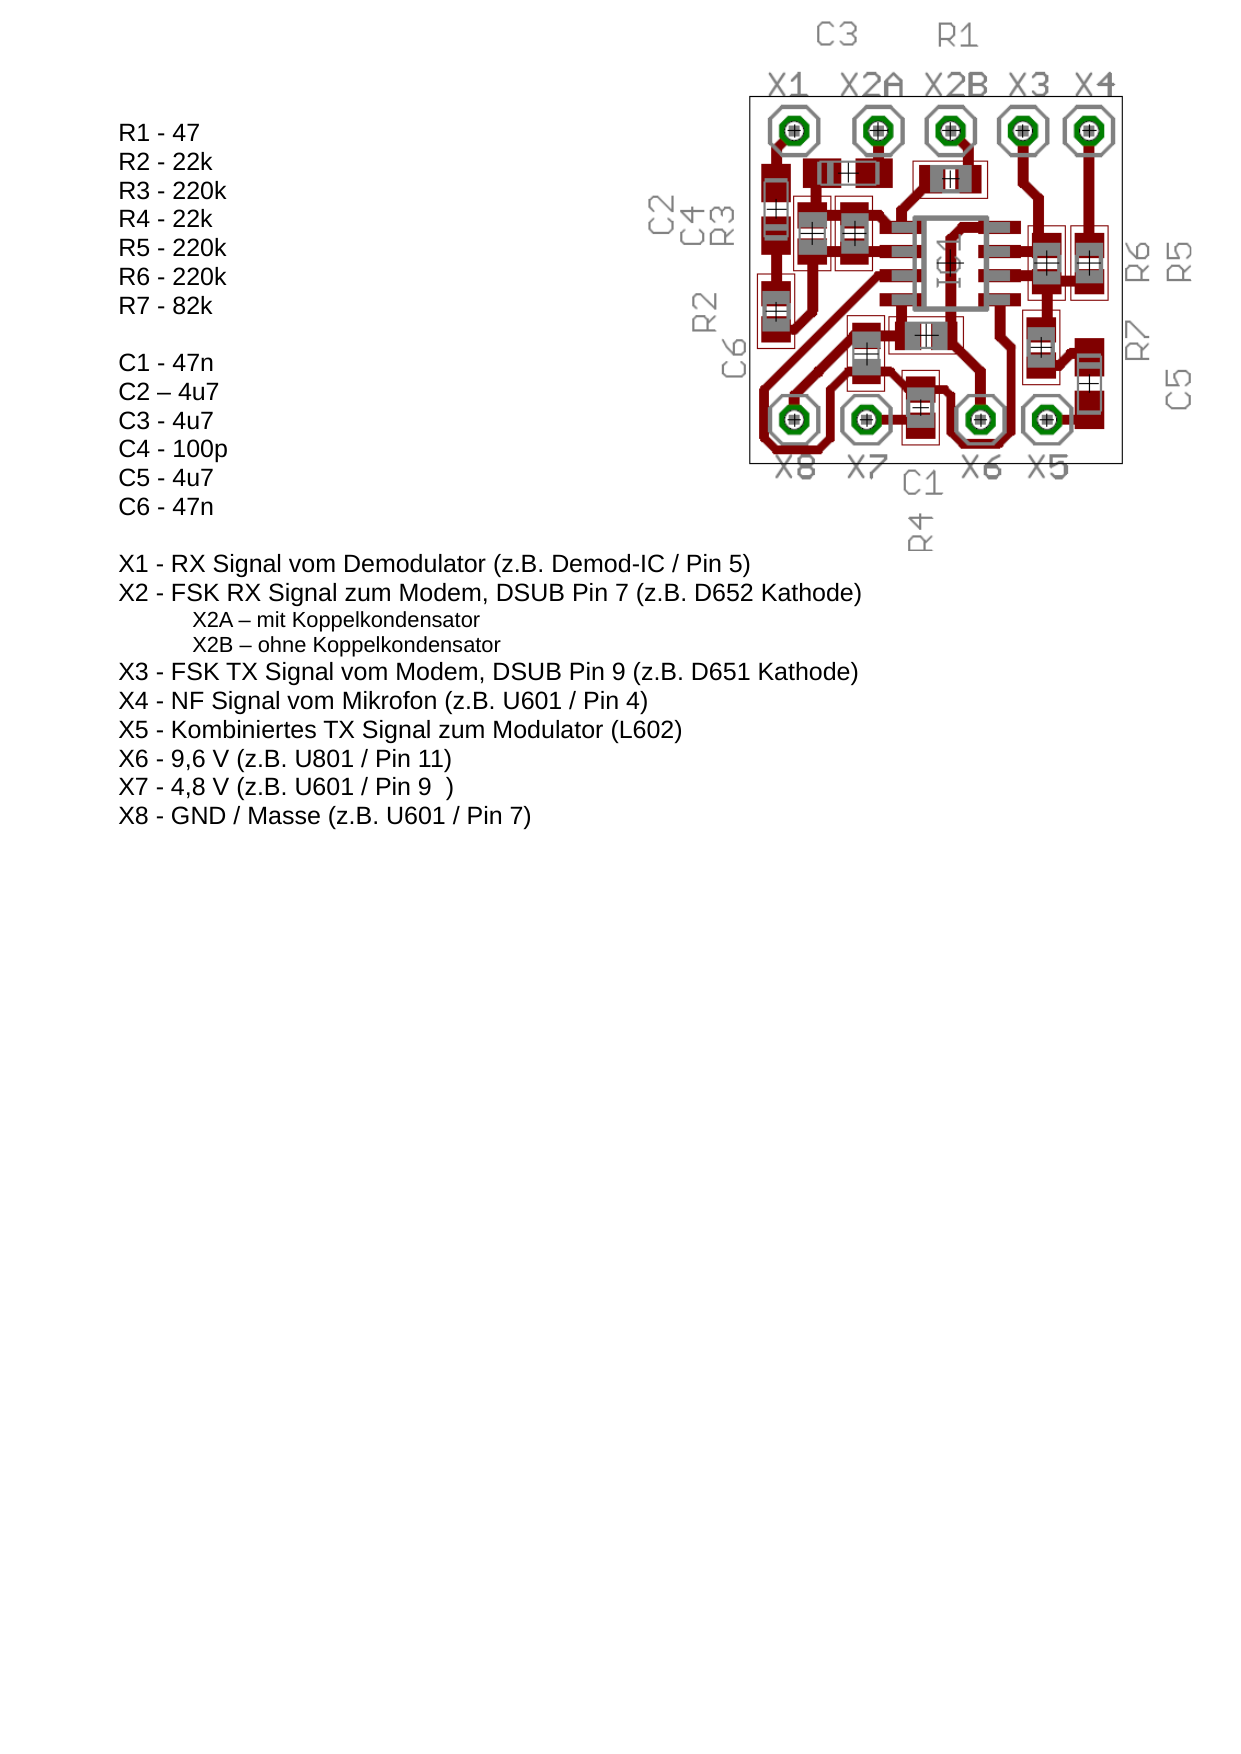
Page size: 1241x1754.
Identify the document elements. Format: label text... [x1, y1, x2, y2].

text X1 - RX Signal vom Demodulator (z.B. Demod-IC / Pin 5) [118, 549, 1122, 578]
text X2B – ohne Koppelkondensator [118, 632, 1122, 657]
text C2 – 4u7 [118, 377, 619, 406]
text C6 - 47n [118, 492, 619, 521]
text X7 - 4,8 V (z.B. U601 / Pin 9 ) [118, 772, 1122, 801]
text R4 - 22k [118, 204, 619, 233]
text X3 - FSK TX Signal vom Modem, DSUB Pin 9 (z.B. D651 Kathode) [118, 657, 1122, 686]
text R3 - 220k [118, 176, 619, 204]
text X4 - NF Signal vom Mikrofon (z.B. U601 / Pin 4) [118, 686, 1122, 715]
text R5 - 220k [118, 233, 619, 262]
text C5 - 4u7 [118, 463, 619, 492]
text X2 - FSK RX Signal zum Modem, DSUB Pin 7 (z.B. D652 Kathode) [118, 578, 1122, 607]
text R6 - 220k [118, 262, 619, 291]
text R7 - 82k [118, 291, 619, 319]
text R2 - 22k [118, 147, 619, 176]
text X8 - GND / Masse (z.B. U601 / Pin 7) [118, 801, 1122, 830]
text R1 - 47 [118, 118, 619, 147]
text C4 - 100p [118, 434, 619, 463]
text X5 - Kombiniertes TX Signal zum Modulator (L602) [118, 715, 1122, 743]
text X2A – mit Koppelkondensator [118, 607, 1122, 632]
text C3 - 4u7 [118, 406, 619, 434]
text C1 - 47n [118, 348, 619, 377]
text X6 - 9,6 V (z.B. U801 / Pin 11) [118, 743, 1122, 772]
